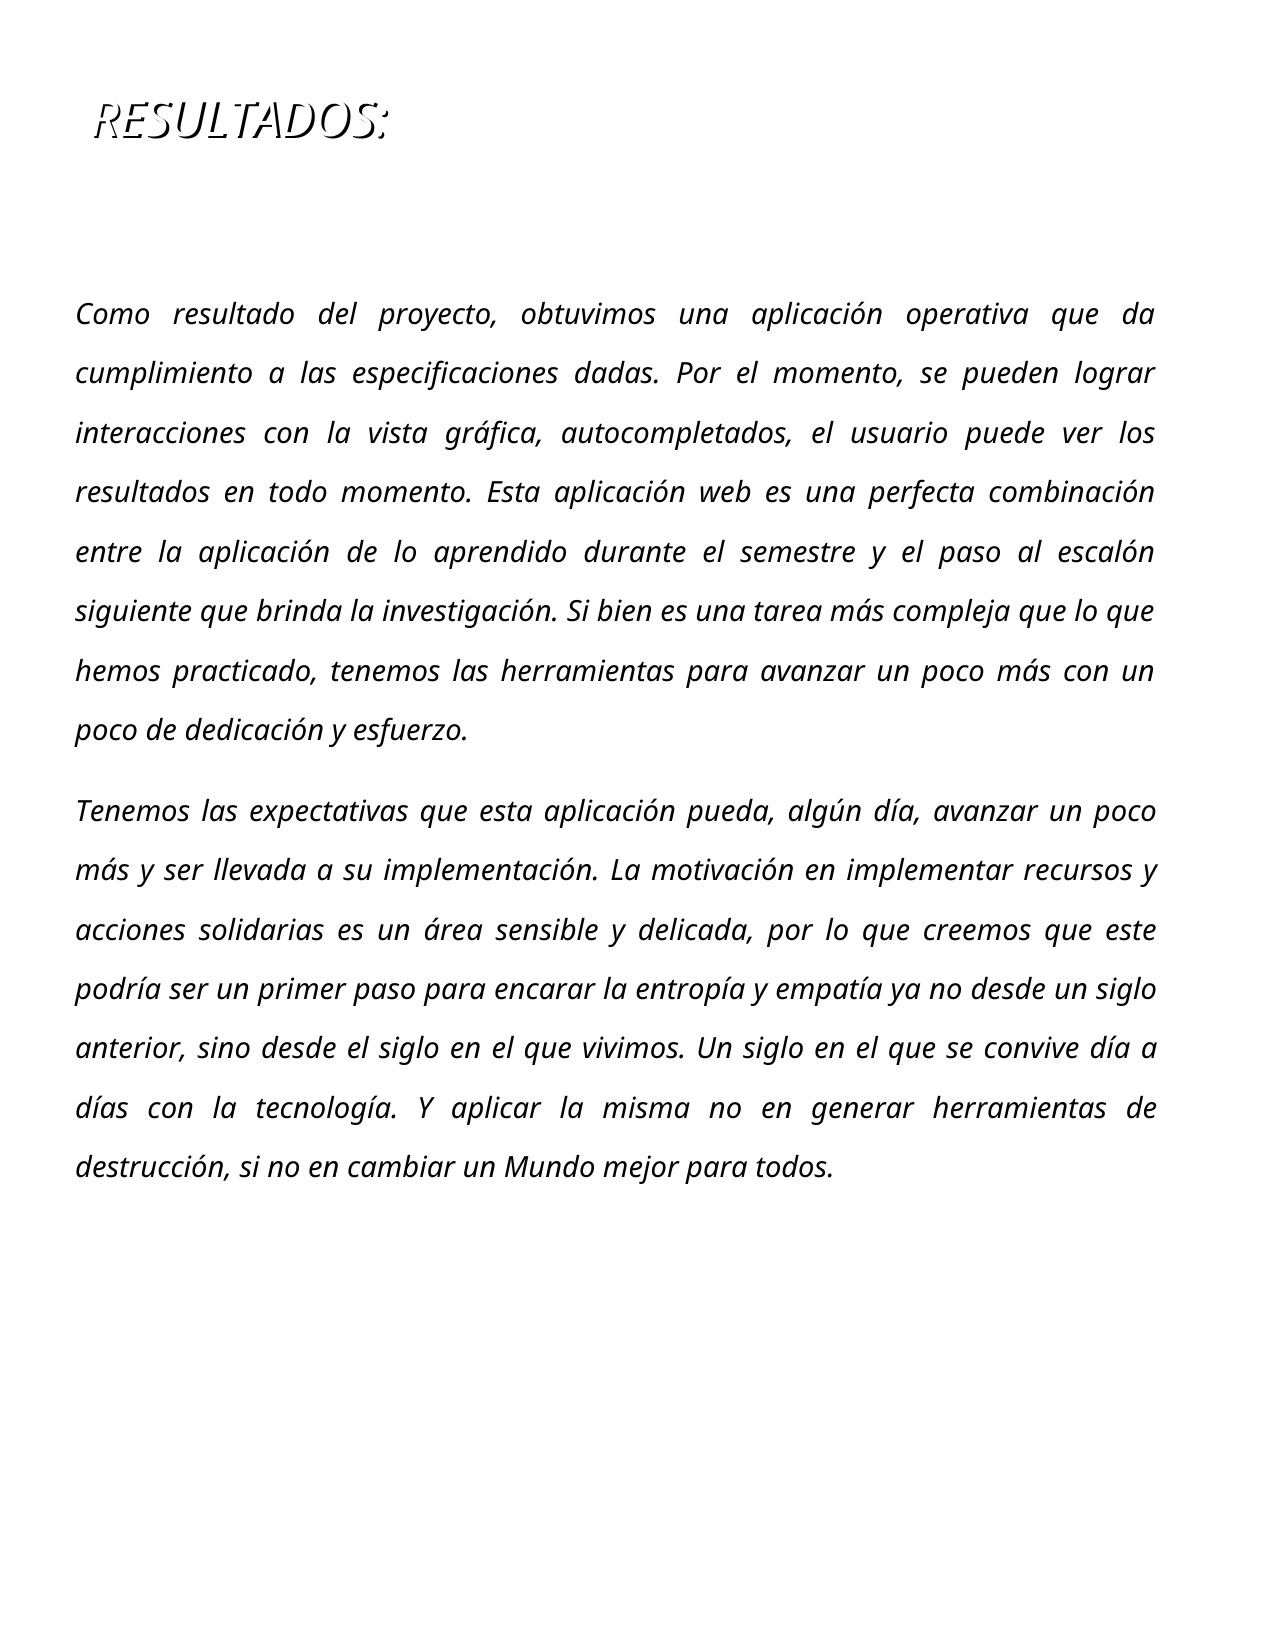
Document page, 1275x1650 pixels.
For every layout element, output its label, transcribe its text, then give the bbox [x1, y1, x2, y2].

text Tenemos las expectativas que esta aplicación pueda, algún día, avanzar un poco más y ser llevada a su implementación. La motivación en implementar recursos y acciones solidarias es un área sensible y delicada, por lo que creemos que este podría ser un primer paso para encarar la entropía y empatía ya no desde un siglo anterior, sino desde el siglo en el que vivimos. Un siglo en el que se convive día a días con la tecnología. Y aplicar la misma no en generar herramientas de destrucción, si no en cambiar un Mundo mejor para todos. [75, 790, 1162, 1186]
text Como resultado del proyecto, obtuvimos una aplicación operativa que da cumplimiento a las especificaciones dadas. Por el momento, se pueden lograr interacciones con la vista gráfica, autocompletados, el usuario puede ver los resultados en todo momento. Esta aplicación web es una perfecta combinación entre la aplicación de lo aprendido durante el semestre y el paso al escalón siguiente que brinda la investigación. Si bien es una tarea más compleja que lo que hemos practicado, tenemos las herramientas para avanzar un poco más con un poco de dedicación y esfuerzo. [75, 293, 1160, 749]
text RESULTADOS: [90, 82, 621, 151]
